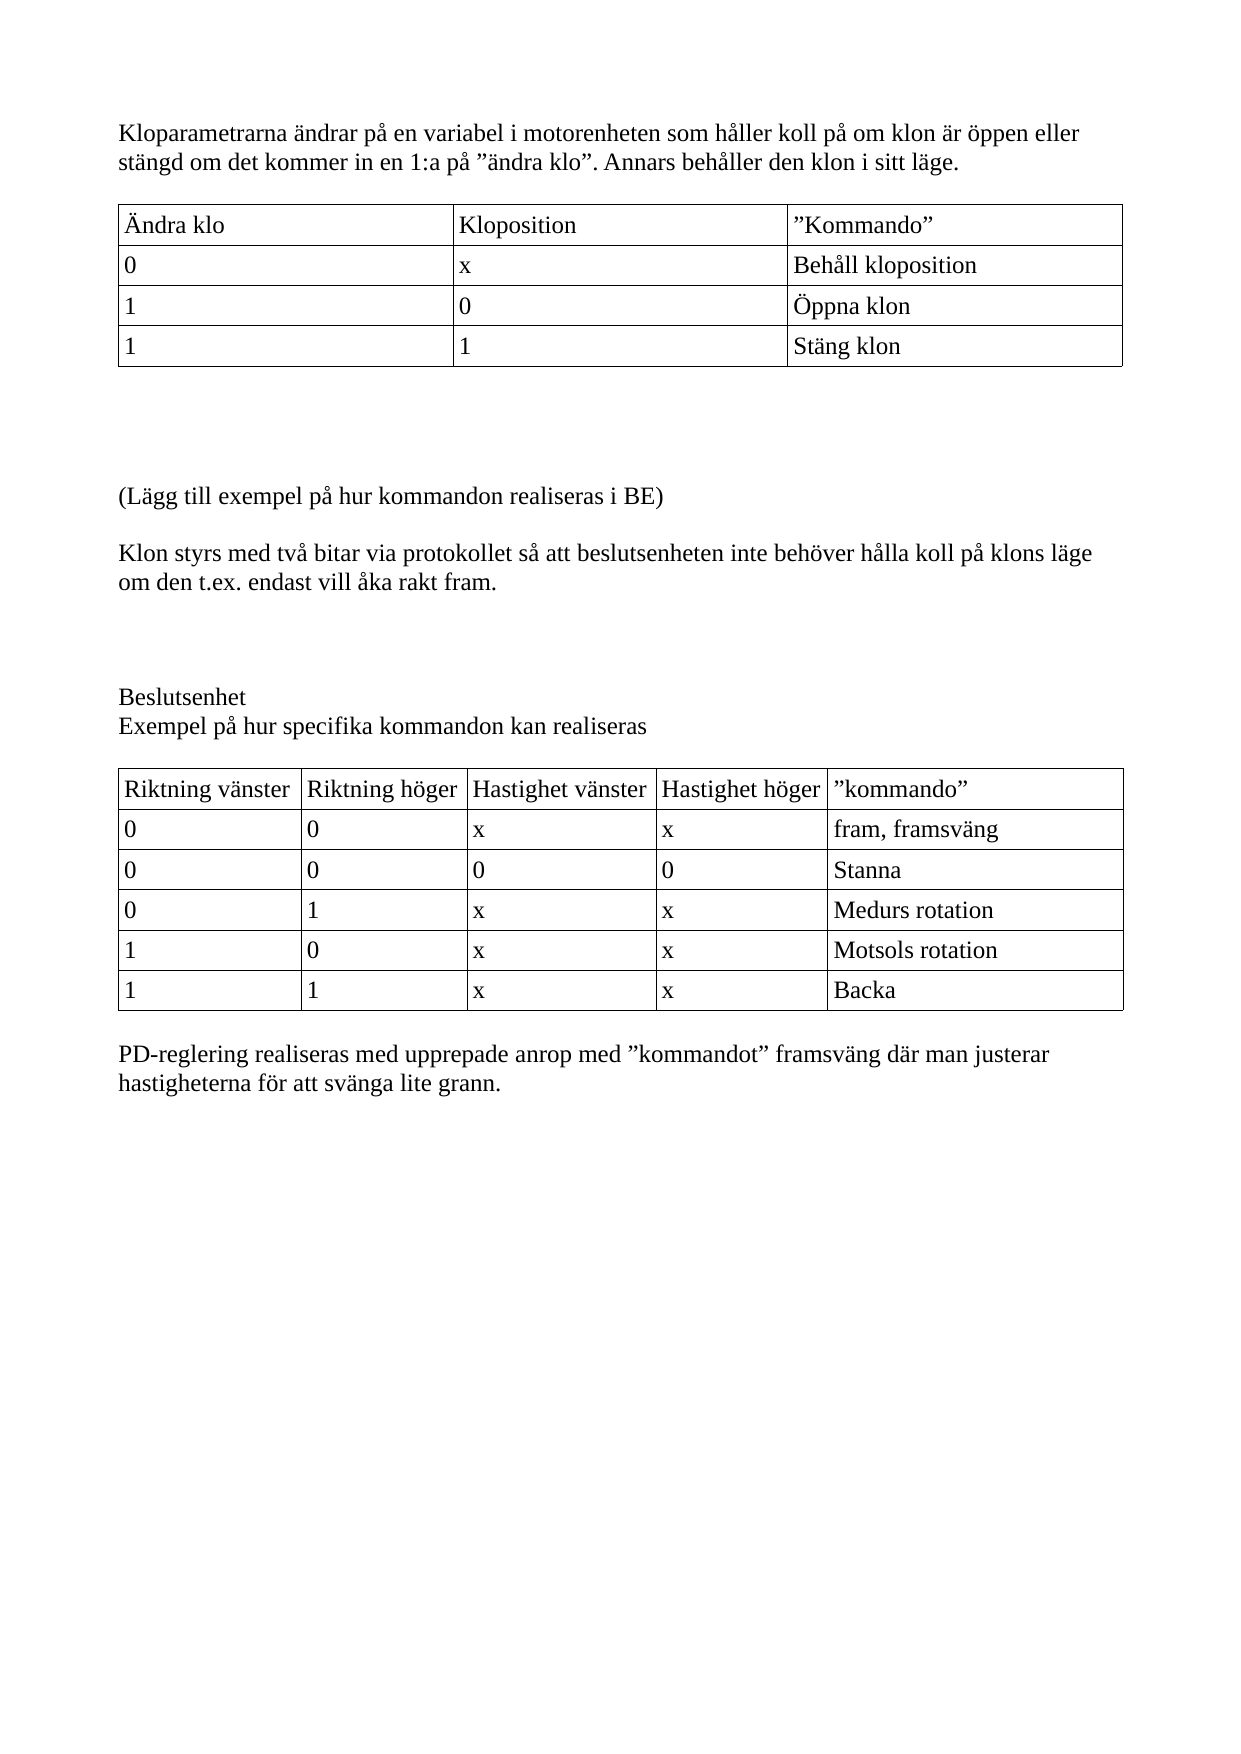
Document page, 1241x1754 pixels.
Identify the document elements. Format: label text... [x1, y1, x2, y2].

text (Lägg till exempel på hur kommandon realiseras i BE) [118, 481, 1122, 509]
table_cell 1 [119, 931, 301, 970]
table_header Ändra klo [119, 205, 453, 245]
table_cell 1 [119, 971, 301, 1010]
table_cell 0 [454, 286, 787, 325]
table_cell 0 [302, 810, 467, 849]
table_cell 0 [468, 850, 656, 889]
table_cell x [468, 890, 656, 929]
table_cell x [468, 971, 656, 1010]
table_cell 0 [657, 850, 827, 889]
table_header ”Kommando” [788, 205, 1122, 245]
table_cell 1 [119, 326, 453, 366]
table_cell x [657, 971, 827, 1010]
table_cell x [454, 246, 787, 285]
table_cell fram, framsväng [828, 810, 1123, 849]
table_header Riktning höger [302, 769, 467, 808]
table_cell Medurs rotation [828, 890, 1123, 929]
text Kloparametrarna ändrar på en variabel i motorenheten som håller koll på om klon är öppen eller stängd om det kommer in en 1:a på ”ändra klo”. Annars behåller den klon i sitt läge. [118, 118, 1122, 176]
table_header Kloposition [454, 205, 787, 245]
table_cell 1 [302, 890, 467, 929]
text Exempel på hur specifika kommandon kan realiseras [118, 711, 1122, 739]
table_cell x [657, 890, 827, 929]
table_cell Öppna klon [788, 286, 1122, 325]
text Beslutsenhet [118, 682, 1122, 711]
text PD-reglering realiseras med upprepade anrop med ”kommandot” framsväng där man justerar hastigheterna för att svänga lite grann. [118, 1039, 1122, 1096]
table_header ”kommando” [828, 769, 1123, 808]
text Klon styrs med två bitar via protokollet så att beslutsenheten inte behöver hålla koll på klons läge om den t.ex. endast vill åka rakt fram. [118, 538, 1122, 596]
table_cell 0 [119, 850, 301, 889]
table_cell Stanna [828, 850, 1123, 889]
table_cell 0 [119, 810, 301, 849]
table_cell 0 [302, 931, 467, 970]
table_cell 0 [119, 890, 301, 929]
table_cell x [657, 810, 827, 849]
table_cell Stäng klon [788, 326, 1122, 366]
table_cell x [657, 931, 827, 970]
table_cell 0 [302, 850, 467, 889]
table_cell 0 [119, 246, 453, 285]
table_header Hastighet vänster [468, 769, 656, 808]
table_cell Behåll kloposition [788, 246, 1122, 285]
table_cell 1 [302, 971, 467, 1010]
table_cell x [468, 931, 656, 970]
table_cell Backa [828, 971, 1123, 1010]
table_header Riktning vänster [119, 769, 301, 808]
table_cell x [468, 810, 656, 849]
table_header Hastighet höger [657, 769, 827, 808]
table_cell 1 [119, 286, 453, 325]
table_cell Motsols rotation [828, 931, 1123, 970]
table_cell 1 [454, 326, 787, 366]
